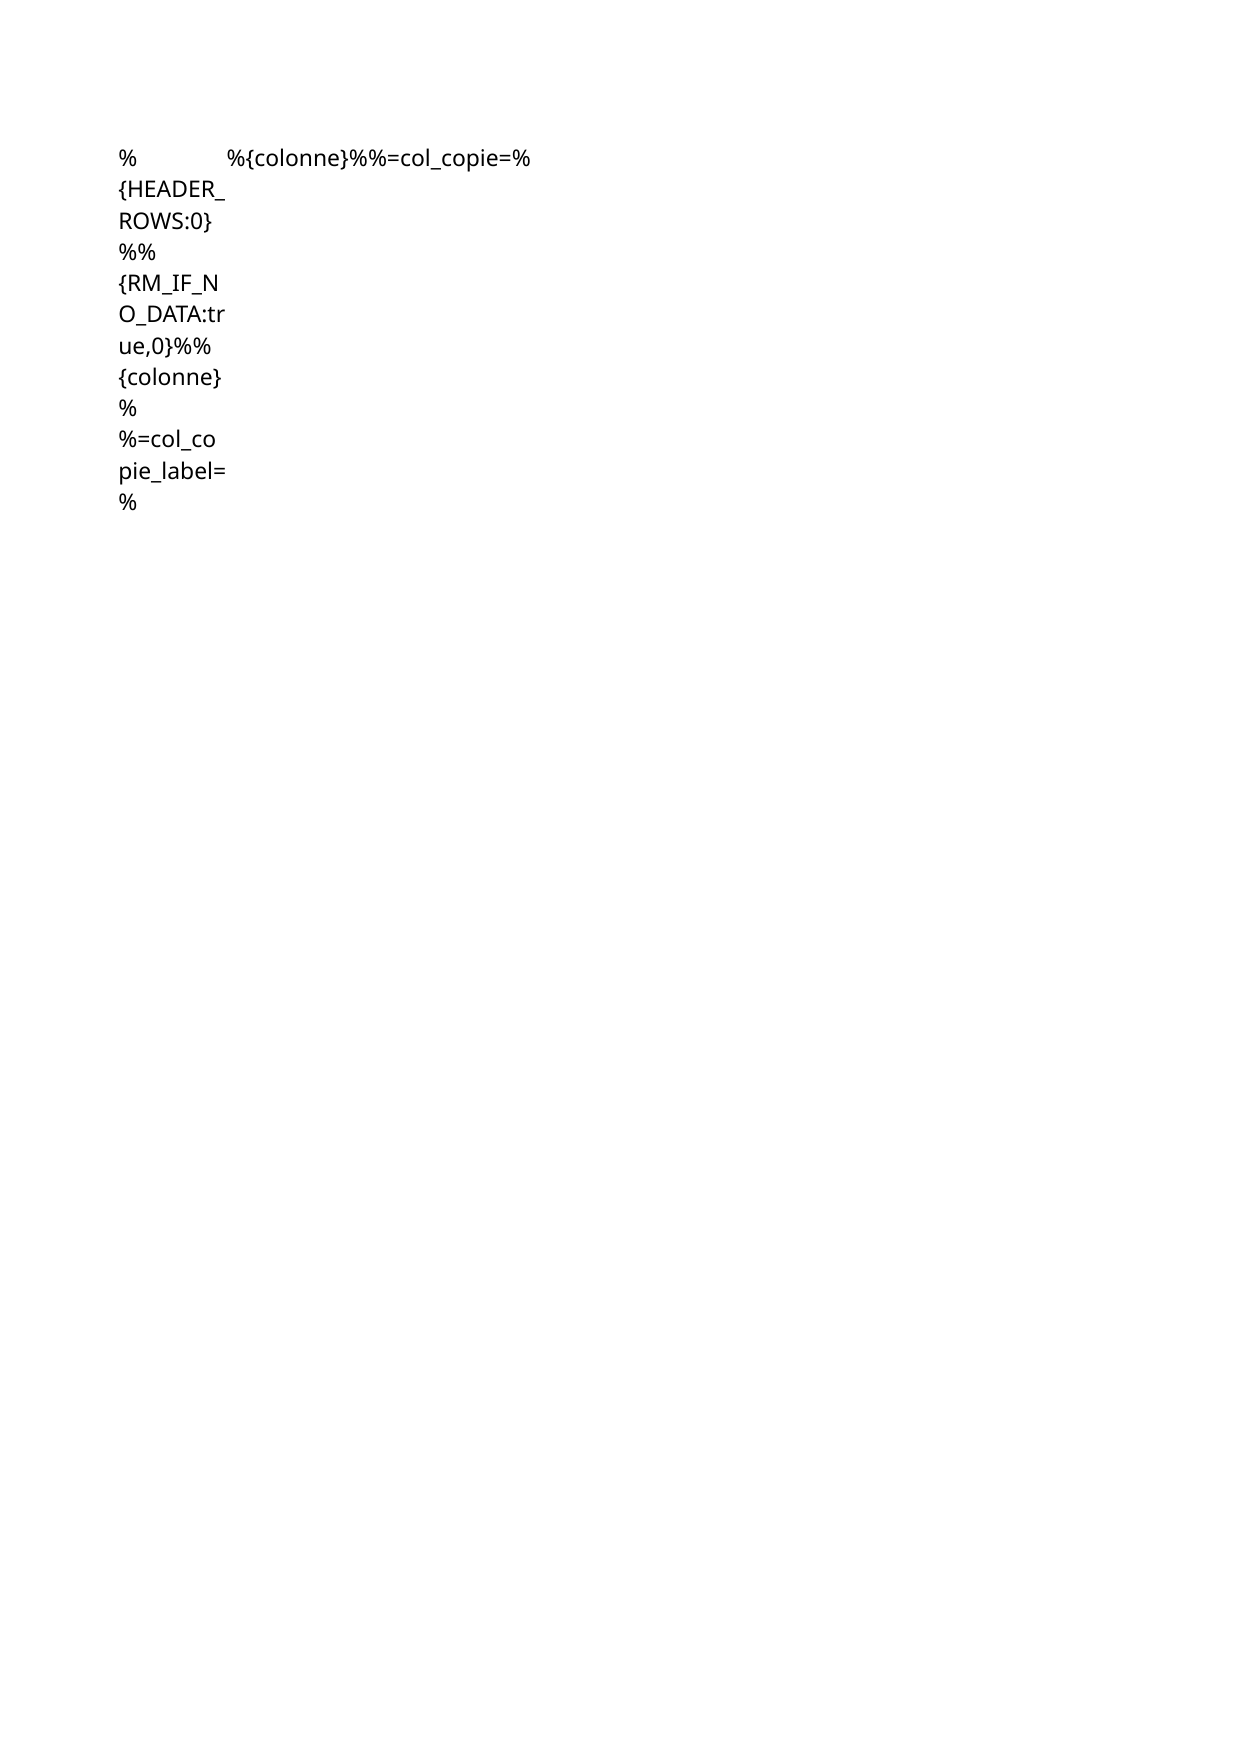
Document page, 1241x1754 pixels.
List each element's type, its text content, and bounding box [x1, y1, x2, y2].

table_header %{HEADER_ROWS:0}%%{RM_IF_NO_DATA:true,0}%%{colonne}%%=col_copie_label=% [118, 142, 226, 529]
table_header %{colonne}%%=col_copie=% [226, 142, 1122, 529]
